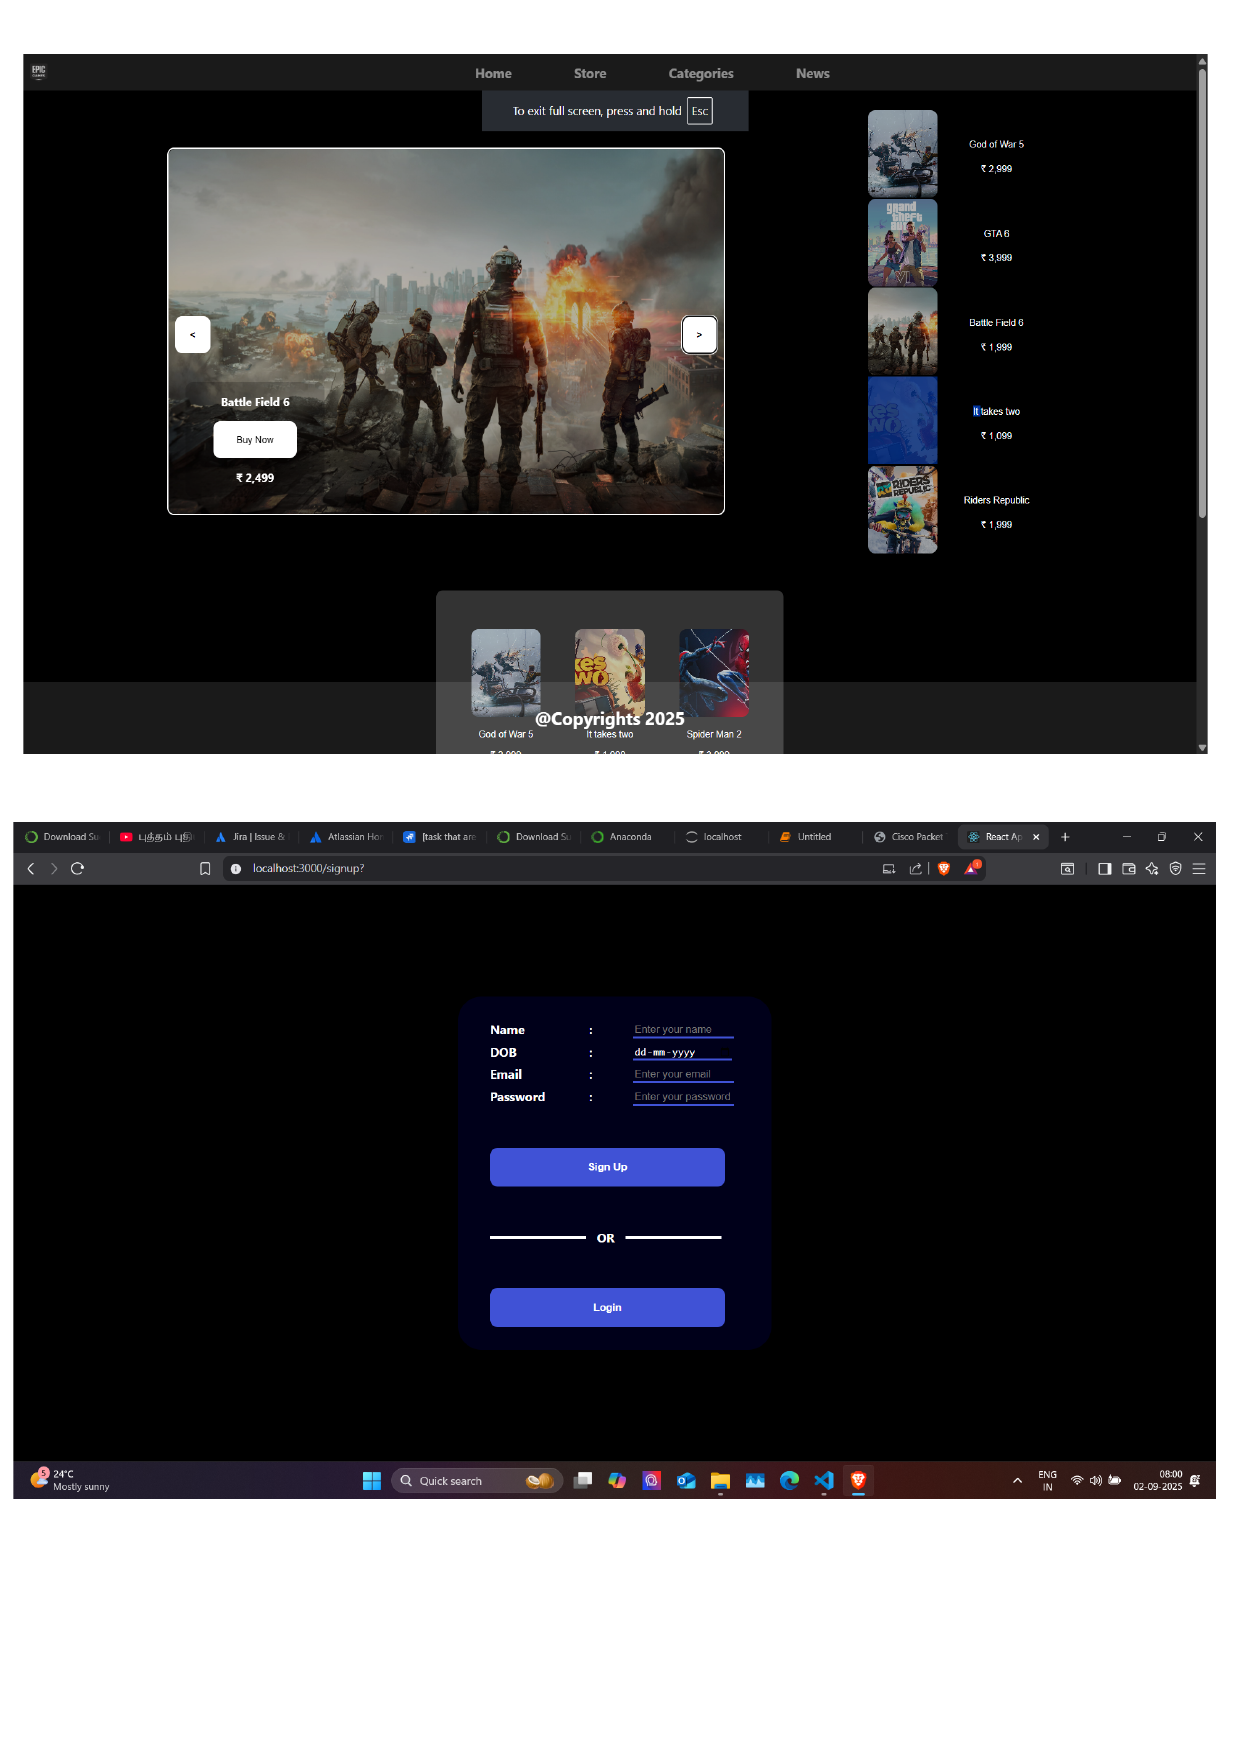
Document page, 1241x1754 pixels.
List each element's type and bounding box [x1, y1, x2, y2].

picture [23, 54, 1208, 754]
picture [13, 822, 1216, 1499]
